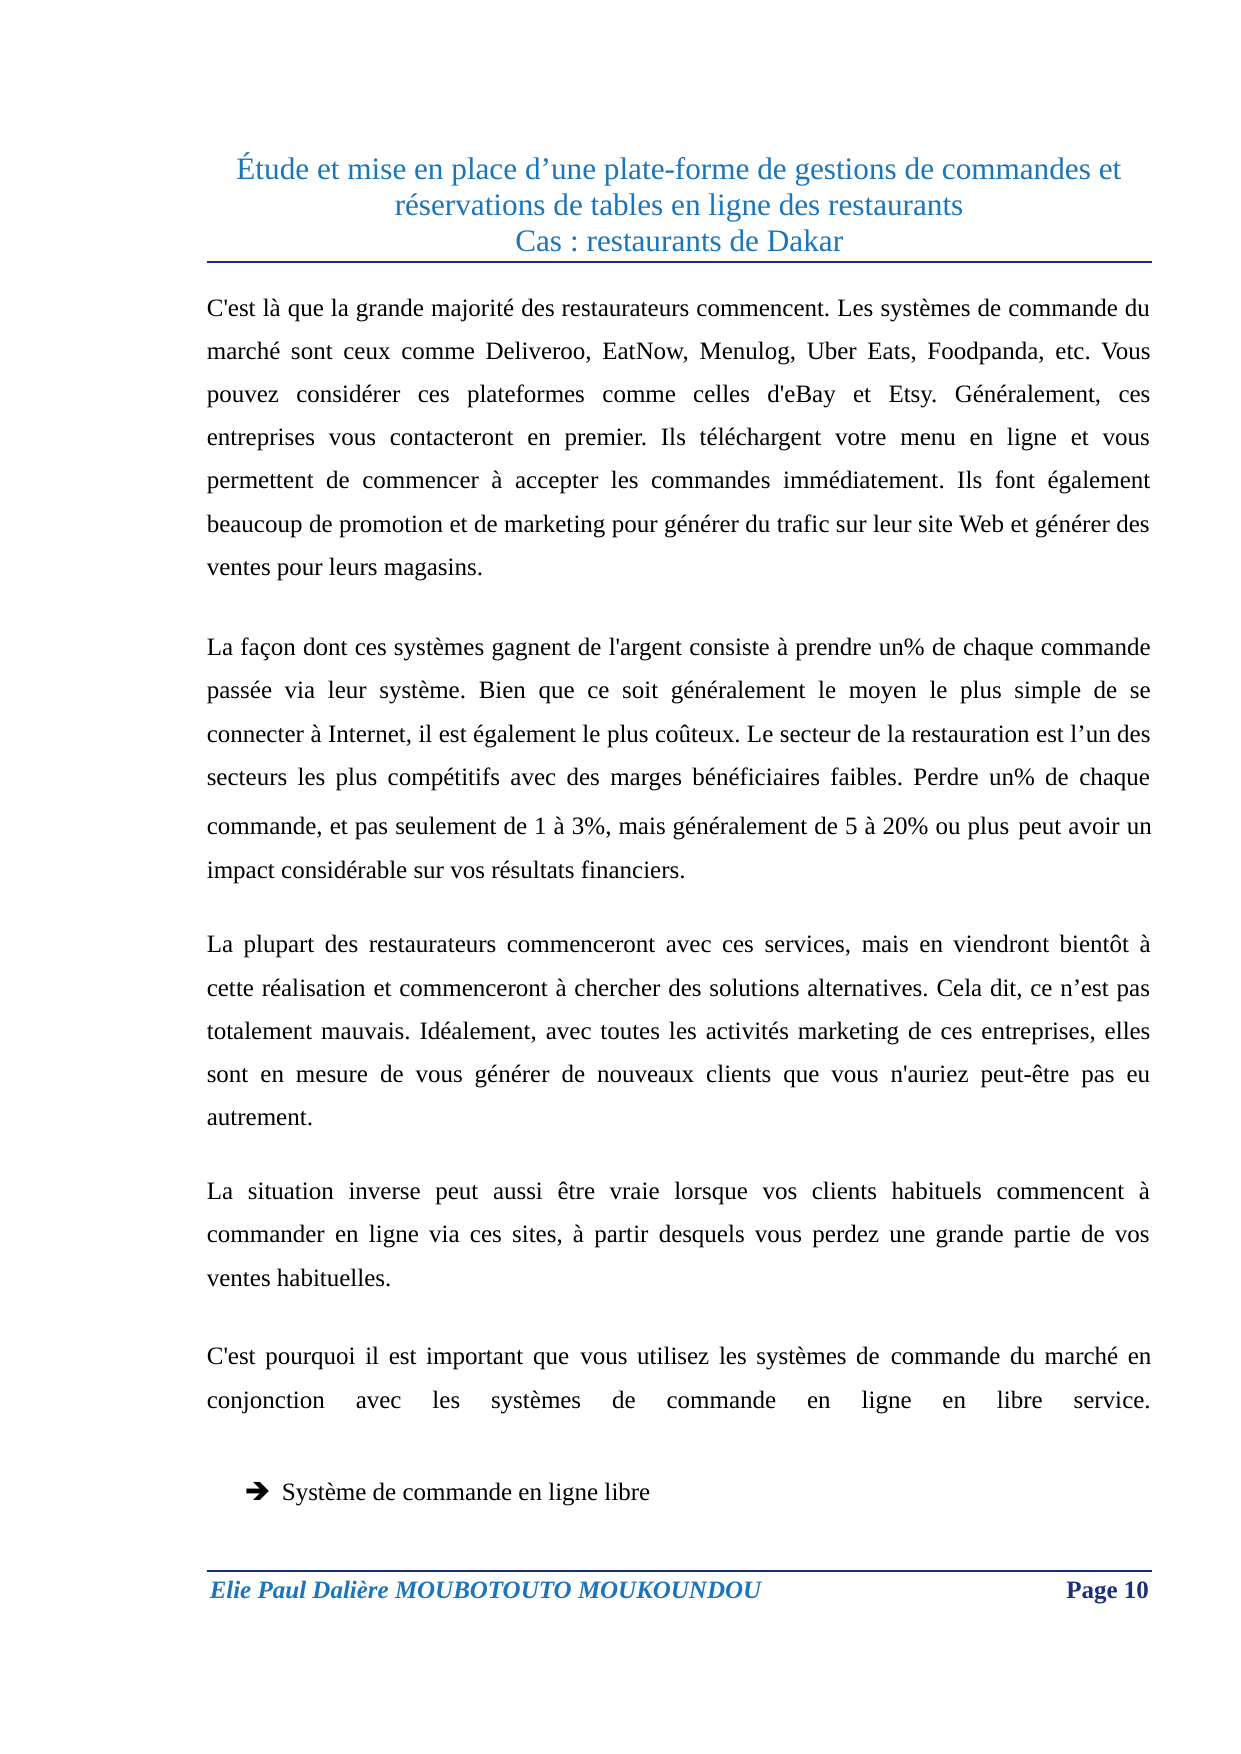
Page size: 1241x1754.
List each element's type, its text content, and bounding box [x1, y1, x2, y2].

list Système de commande en ligne libre [244, 1477, 1152, 1506]
text La situation inverse peut aussi être vraie lorsque vos clients habituels commencent à commander en ligne via ces sites, à partir desquels vous perdez une grande partie de vos ventes habituelles. [207, 1176, 1152, 1291]
text La plupart des restaurateurs commenceront avec ces services, mais en viendront bientôt à cette réalisation et commenceront à chercher des solutions alternatives. Cela dit, ce n’est pas totalement mauvais. Idéalement, avec toutes les activités marketing de ces entreprises, elles sont en mesure de vous générer de nouveaux clients que vous n'auriez peut-être pas eu autrement. [207, 929, 1152, 1131]
text C'est là que la grande majorité des restaurateurs commencent. Les systèmes de commande du marché sont ceux comme Deliveroo, EatNow, Menulog, Uber Eats, Foodpanda, etc. Vous pouvez considérer ces plateformes comme celles d'eBay et Etsy. Généralement, ces entreprises vous contacteront en premier. Ils téléchargent votre menu en ligne et vous permettent de commencer à accepter les commandes immédiatement. Ils font également beaucoup de promotion et de marketing pour générer du trafic sur leur site Web et générer des ventes pour leurs magasins. [207, 293, 1152, 581]
text La façon dont ces systèmes gagnent de l'argent consiste à prendre un% de chaque commande passée via leur système. Bien que ce soit généralement le moyen le plus simple de se connecter à Internet, il est également le plus coûteux. Le secteur de la restauration est l’un des secteurs les plus compétitifs avec des marges bénéficiaires faibles. Perdre un% de chaque commande, et pas seulement de 1 à 3%, mais généralement de 5 à 20% ou plus peut avoir un impact considérable sur vos résultats financiers. [207, 632, 1152, 884]
text C'est pourquoi il est important que vous utilisez les systèmes de commande du marché en conjonction avec les systèmes de commande en ligne en libre service. [207, 1337, 1152, 1457]
